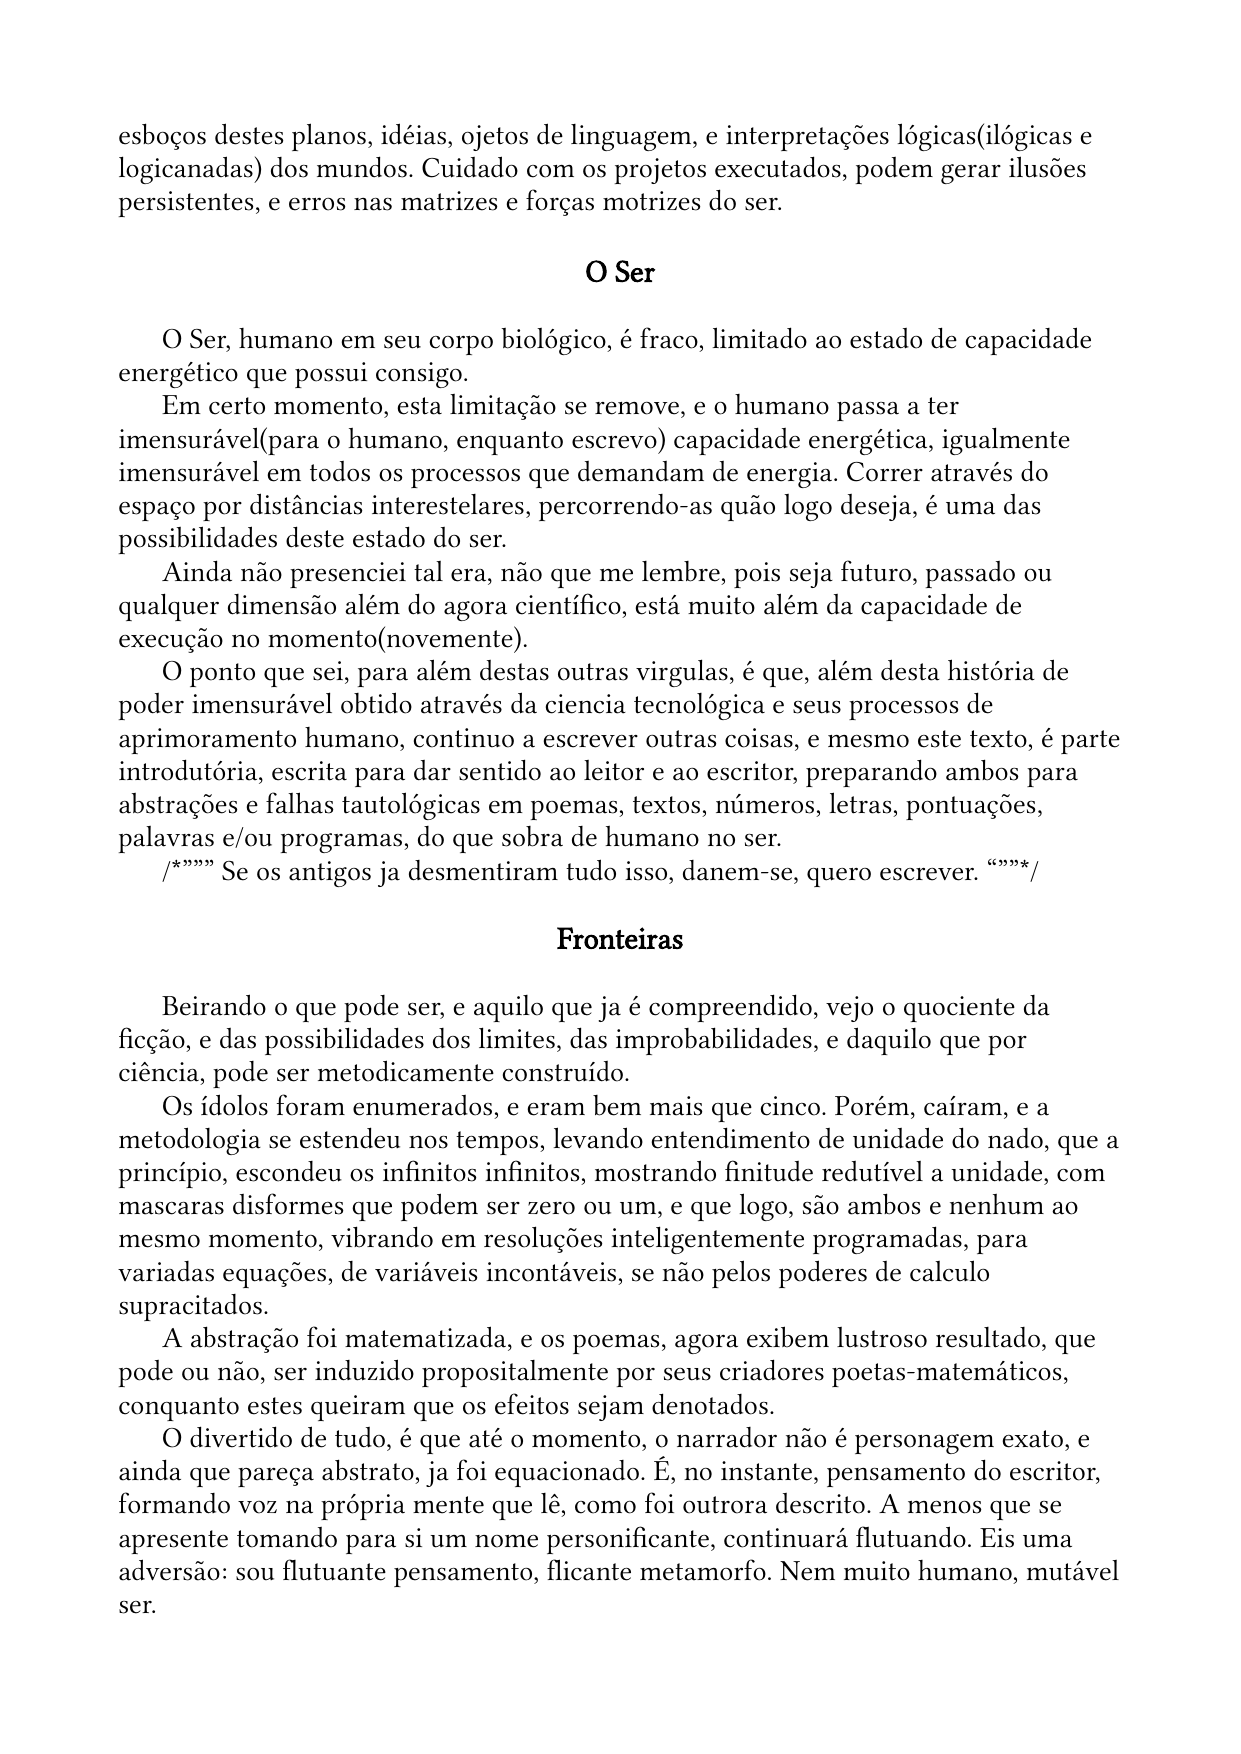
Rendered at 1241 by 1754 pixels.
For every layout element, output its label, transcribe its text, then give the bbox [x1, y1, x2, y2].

text O Ser [118, 253, 1122, 289]
text Em certo momento, esta limitação se remove, e o humano passa a ter imensurável(para o humano, enquanto escrevo) capacidade energética, igualmente imensurável em todos os processos que demandam de energia. Correr através do espaço por distâncias interestelares, percorrendo-as quão logo deseja, é uma das possibilidades deste estado do ser. [118, 389, 1122, 555]
text A abstração foi matematizada, e os poemas, agora exibem lustroso resultado, que pode ou não, ser induzido propositalmente por seus criadores poetas-matemáticos, conquanto estes queiram que os efeitos sejam denotados. [118, 1322, 1122, 1421]
text O ponto que sei, para além destas outras virgulas, é que, além desta história de poder imensurável obtido através da ciencia tecnológica e seus processos de aprimoramento humano, continuo a escrever outras coisas, e mesmo este texto, é parte introdutória, escrita para dar sentido ao leitor e ao escritor, preparando ambos para abstrações e falhas tautológicas em poemas, textos, números, letras, pontuações, palavras e/ou programas, do que sobra de humano no ser. [118, 654, 1122, 854]
text O divertido de tudo, é que até o momento, o narrador não é personagem exato, e ainda que pareça abstrato, ja foi equacionado. É, no instante, pensamento do escritor, formando voz na própria mente que lê, como foi outrora descrito. A menos que se apresente tomando para si um nome personificante, continuará flutuando. Eis uma adversão: sou flutuante pensamento, flicante metamorfo. Nem muito humano, mutável ser. [118, 1421, 1122, 1621]
text O Ser, humano em seu corpo biológico, é fraco, limitado ao estado de capacidade energético que possui consigo. [118, 322, 1122, 389]
text Beirando o que pode ser, e aquilo que ja é compreendido, vejo o quociente da ficção, e das possibilidades dos limites, das improbabilidades, e daquilo que por ciência, pode ser metodicamente construído. [118, 989, 1122, 1089]
text Fronteiras [118, 920, 1122, 956]
text /*””” Se os antigos ja desmentiram tudo isso, danem-se, quero escrever. “””*/ [118, 854, 1122, 887]
text Os ídolos foram enumerados, e eram bem mais que cinco. Porém, caíram, e a metodologia se estendeu nos tempos, levando entendimento de unidade do nado, que a princípio, escondeu os infinitos infinitos, mostrando finitude redutível a unidade, com mascaras disformes que podem ser zero ou um, e que logo, são ambos e nenhum ao mesmo momento, vibrando em resoluções inteligentemente programadas, para variadas equações, de variáveis incontáveis, se não pelos poderes de calculo supracitados. [118, 1089, 1122, 1322]
text esboços destes planos, idéias, ojetos de linguagem, e interpretações lógicas(ilógicas e logicanadas) dos mundos. Cuidado com os projetos executados, podem gerar ilusões persistentes, e erros nas matrizes e forças motrizes do ser. [118, 118, 1122, 218]
text Ainda não presenciei tal era, não que me lembre, pois seja futuro, passado ou qualquer dimensão além do agora científico, está muito além da capacidade de execução no momento(novemente). [118, 555, 1122, 654]
